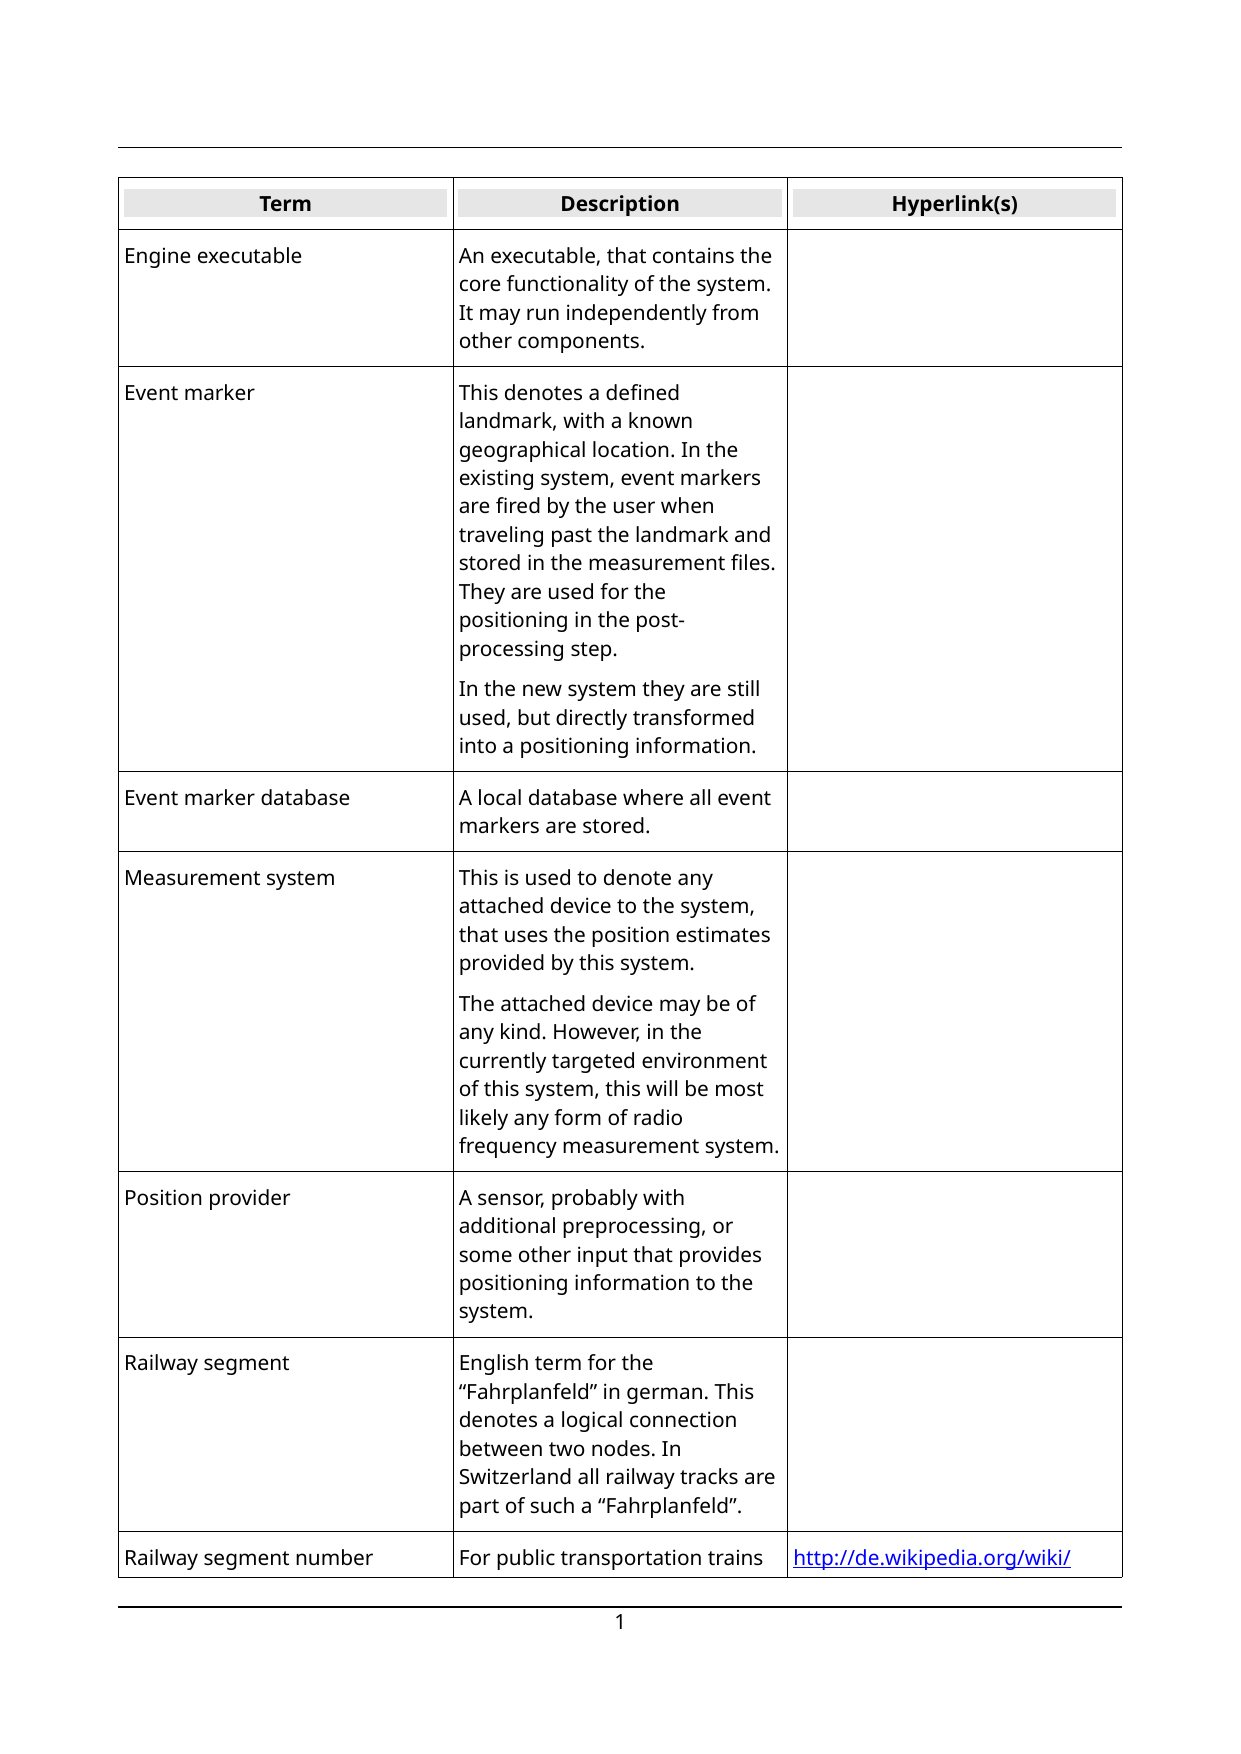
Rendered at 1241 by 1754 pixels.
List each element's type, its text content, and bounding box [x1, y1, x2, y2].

table_cell [788, 230, 1122, 366]
table_cell A sensor, probably with additional preprocessing, or some other input that provides positioning information to the system. [454, 1172, 787, 1337]
table_cell This denotes a defined landmark, with a known geographical location. In the existing system, event markers are fired by the user when traveling past the landmark and stored in the measurement files. They are used for the positioning in the post-processing step. In the new system they are still used, but directly transformed into a positioning information. [454, 367, 787, 771]
table_cell [788, 772, 1122, 851]
table_cell Railway segment number [119, 1532, 453, 1577]
table_cell Position provider [119, 1172, 453, 1337]
table_cell A local database where all event markers are stored. [454, 772, 787, 851]
table_cell [788, 1172, 1122, 1337]
table_cell [788, 367, 1122, 771]
table_cell Railway segment [119, 1338, 453, 1531]
table_cell For public transportation trains [454, 1532, 787, 1577]
table_cell Event marker [119, 367, 453, 771]
table_cell An executable, that contains the core functionality of the system. It may run independently from other components. [454, 230, 787, 366]
table_cell This is used to denote any attached device to the system, that uses the position estimates provided by this system. The attached device may be of any kind. However, in the currently targeted environment of this system, this will be most likely any form of radio frequency measurement system. [454, 852, 787, 1171]
table_header Description [454, 178, 787, 229]
table_cell Engine executable [119, 230, 453, 366]
table_cell English term for the “Fahrplanfeld” in german. This denotes a logical connection between two nodes. In Switzerland all railway tracks are part of such a “Fahrplanfeld”. [454, 1338, 787, 1531]
table_cell http://de.wikipedia.org/wiki/ [788, 1532, 1122, 1577]
table_cell [788, 1338, 1122, 1531]
table_cell [788, 852, 1122, 1171]
table_header Hyperlink(s) [788, 178, 1122, 229]
table_header Term [119, 178, 453, 229]
table_cell Measurement system [119, 852, 453, 1171]
table_cell Event marker database [119, 772, 453, 851]
